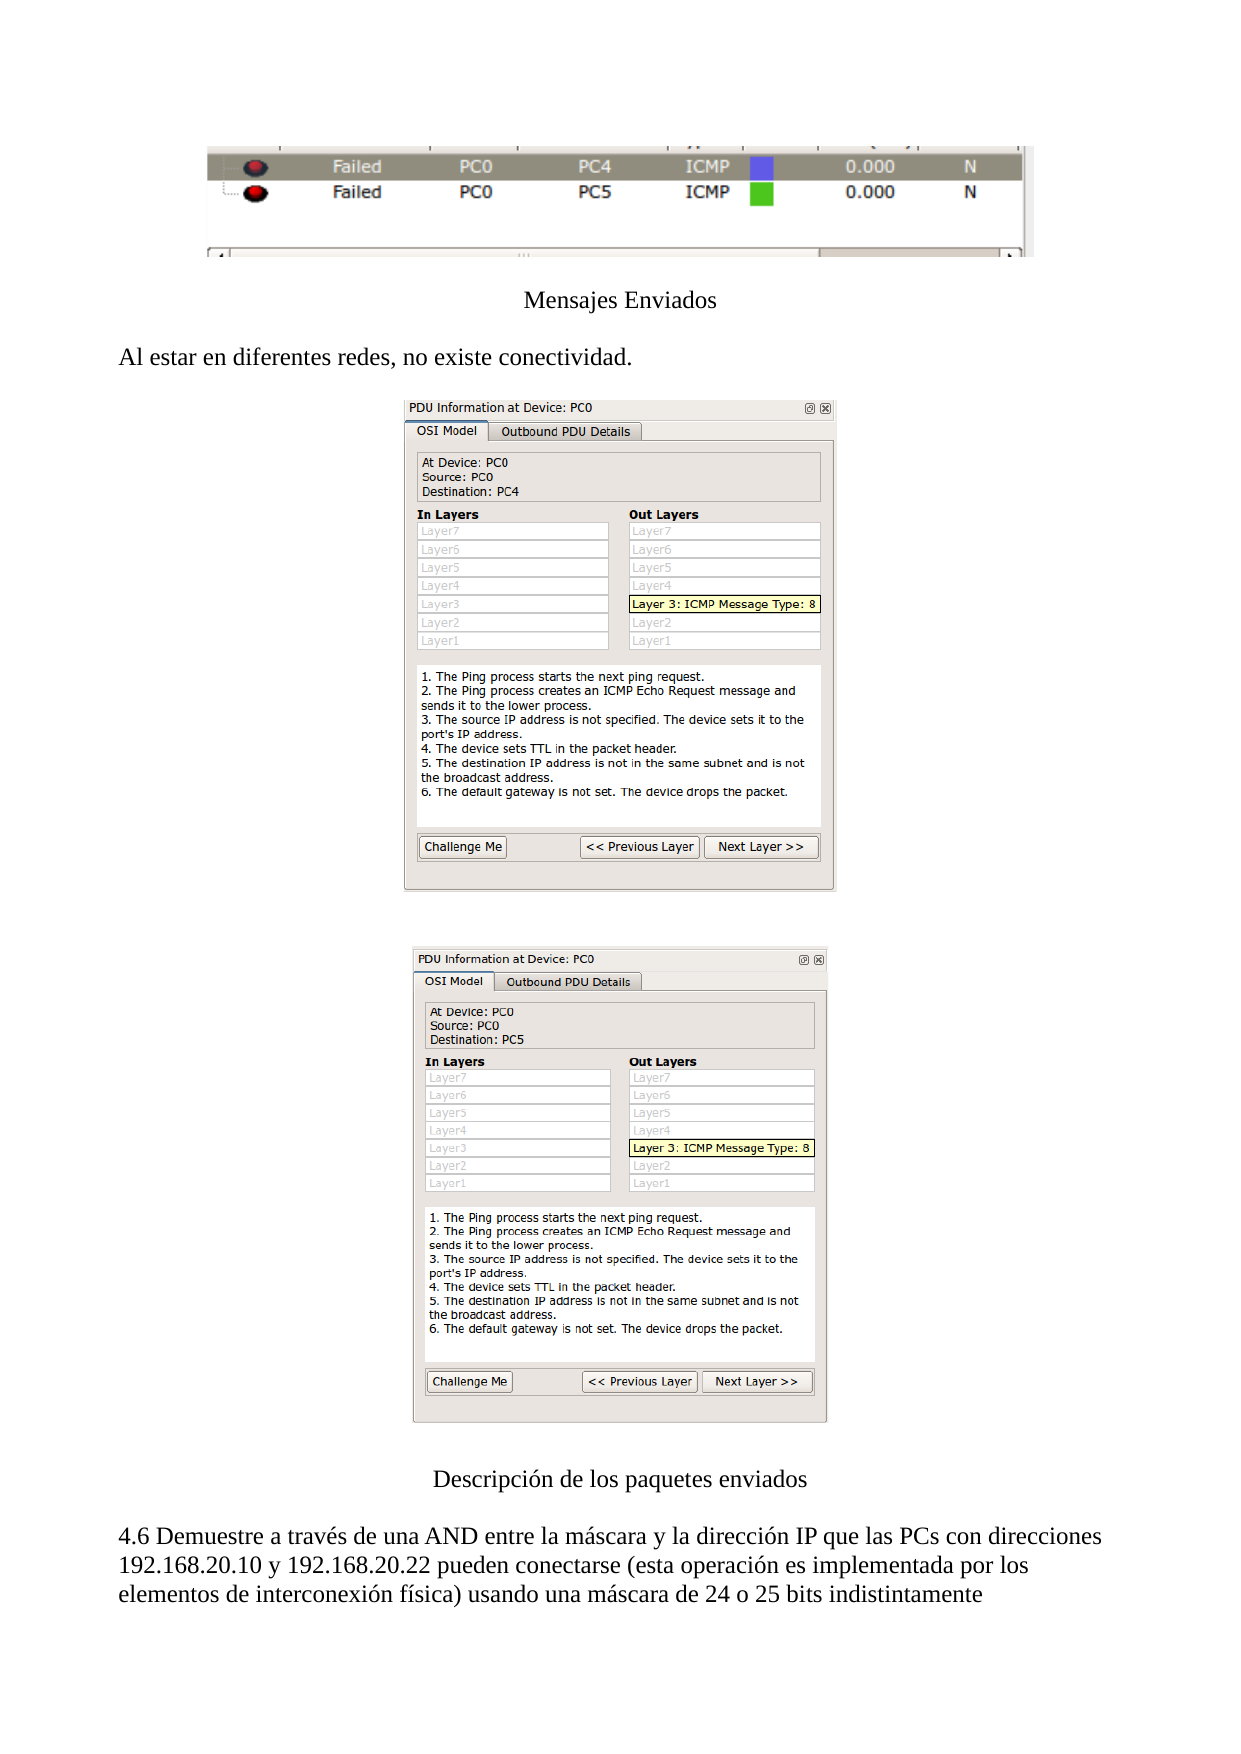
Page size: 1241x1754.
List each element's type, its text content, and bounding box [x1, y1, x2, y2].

text Mensajes Enviados [118, 285, 1122, 314]
picture [403, 400, 837, 892]
picture [412, 946, 829, 1423]
text 4.6 Demuestre a través de una AND entre la máscara y la dirección IP que las PCs con direcciones 192.168.20.10 y 192.168.20.22 pueden conectarse (esta operación es implementada por los elementos de interconexión física) usando una máscara de 24 o 25 bits indistintamente [118, 1521, 1122, 1607]
text Descripción de los paquetes enviados [118, 1464, 1122, 1492]
picture [206, 146, 1035, 257]
text Al estar en diferentes redes, no existe conectividad. [118, 342, 1122, 371]
